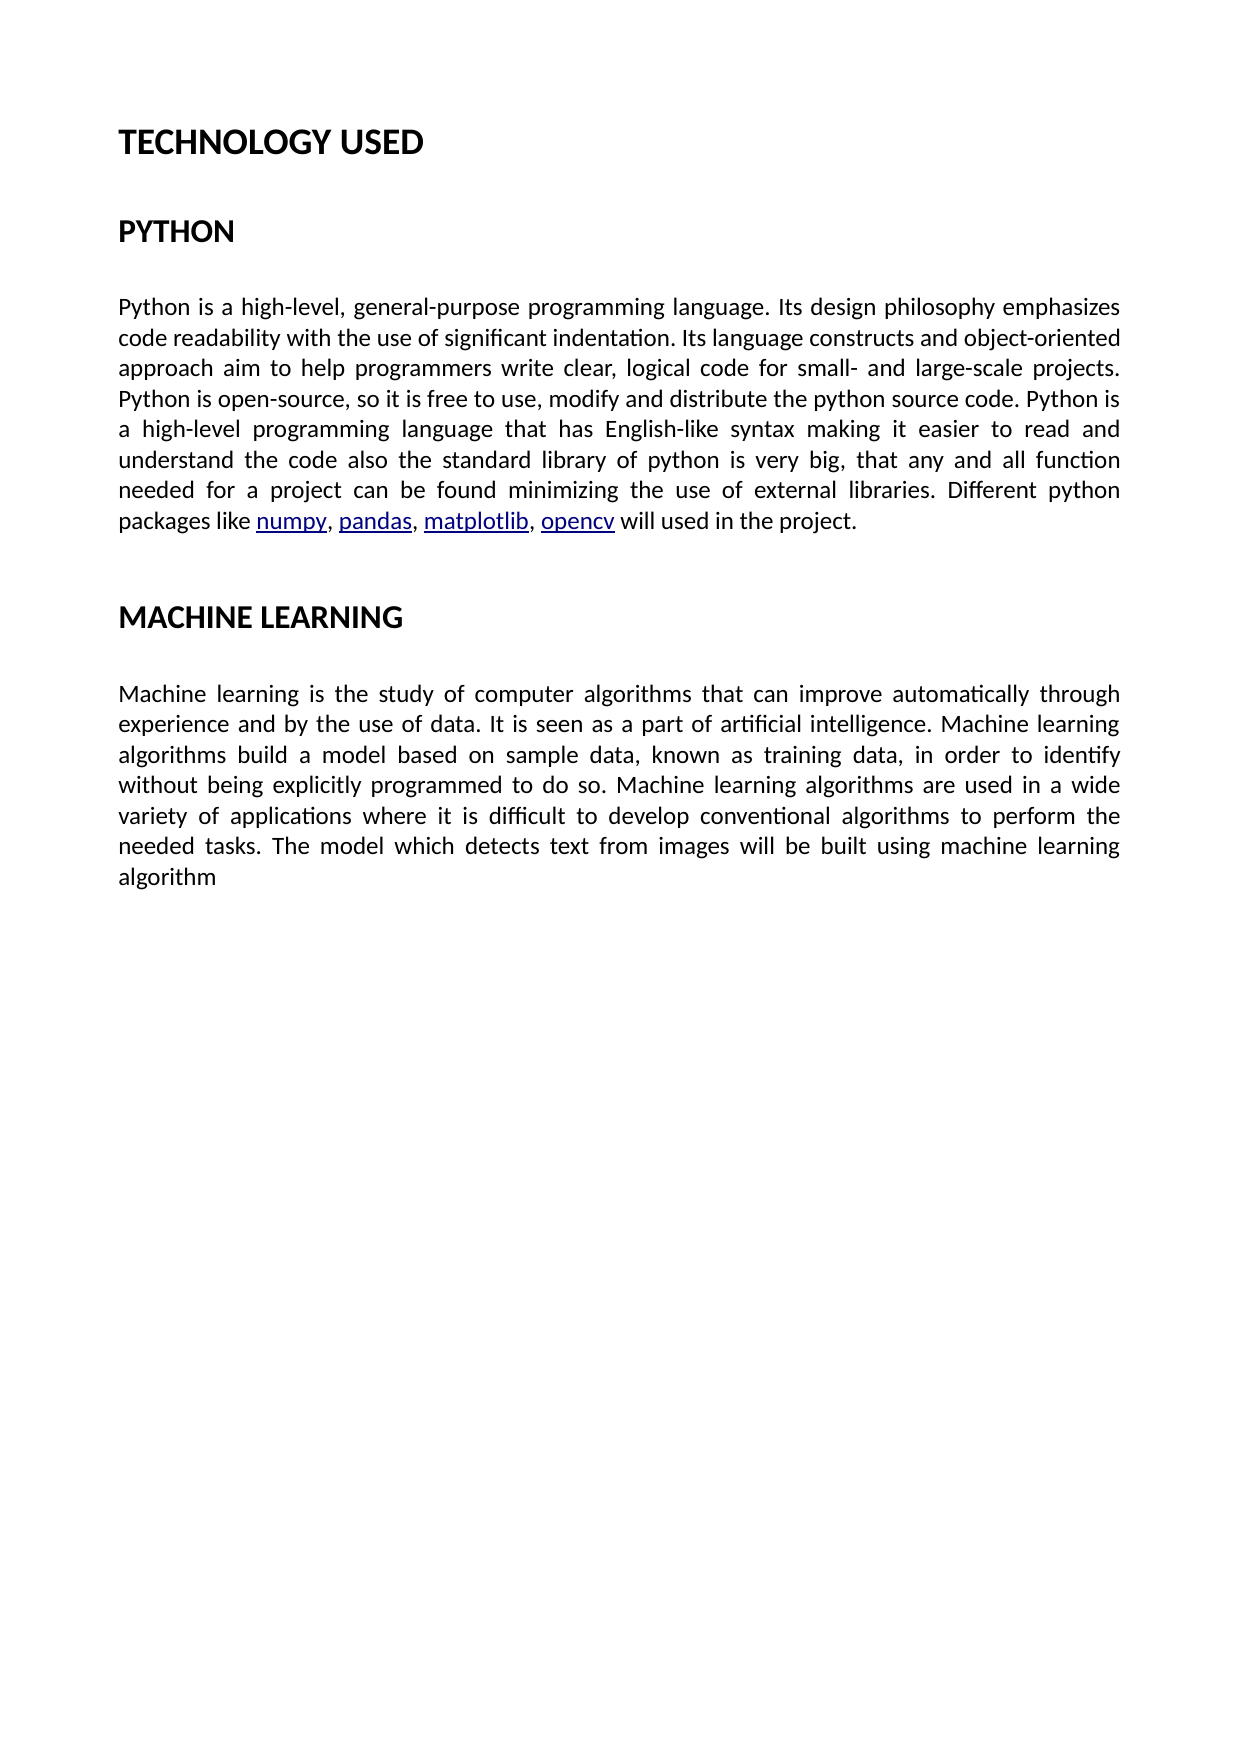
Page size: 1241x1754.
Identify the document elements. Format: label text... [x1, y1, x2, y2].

text TECHNOLOGY USED [118, 118, 1122, 164]
text Machine learning is the study of computer algorithms that can improve automatically through experience and by the use of data. It is seen as a part of artificial intelligence. Machine learning algorithms build a model based on sample data, known as training data, in order to identify without being explicitly programmed to do so. Machine learning algorithms are used in a wide variety of applications where it is difficult to develop conventional algorithms to perform the needed tasks. The model which detects text from images will be built using machine learning algorithm [118, 678, 1122, 892]
text Python is a high-level, general-purpose programming language. Its design philosophy emphasizes code readability with the use of significant indentation. Its language constructs and object-oriented approach aim to help programmers write clear, logical code for small- and large-scale projects. Python is open-source, so it is free to use, modify and distribute the python source code. Python is a high-level programming language that has English-like syntax making it easier to read and understand the code also the standard library of python is very big, that any and all function needed for a project can be found minimizing the use of external libraries. Different python packages like numpy, pandas, matplotlib, opencv will used in the project. [118, 291, 1122, 535]
text MACHINE LEARNING [118, 596, 1122, 637]
text PYTHON [118, 210, 1122, 251]
